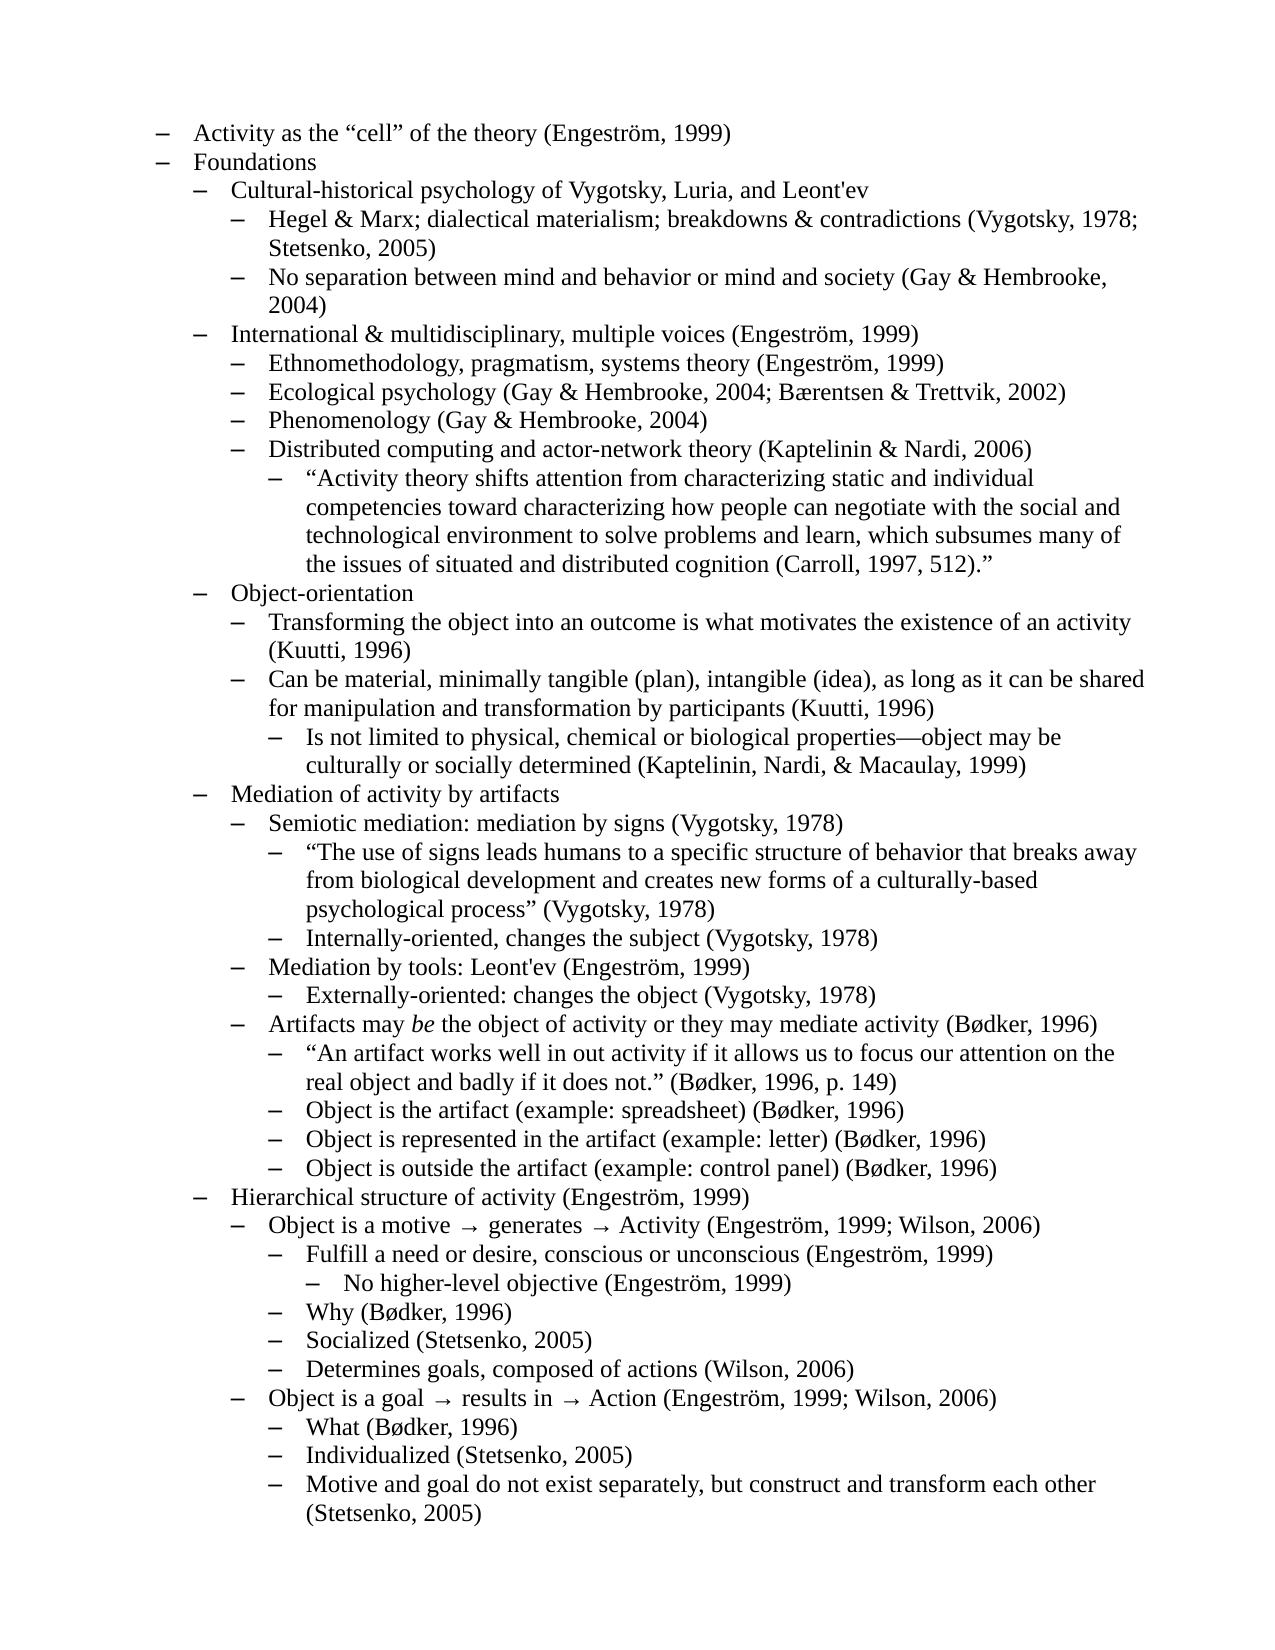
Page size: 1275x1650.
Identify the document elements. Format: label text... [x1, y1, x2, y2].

list Internally-oriented, changes the subject (Vygotsky, 1978) [268, 923, 1157, 952]
list Ethnomethodology, pragmatism, systems theory (Engeström, 1999) [231, 348, 1157, 377]
list No higher-level objective (Engeström, 1999) [306, 1268, 1157, 1297]
list Object is a motive → generates → Activity (Engeström, 1999; Wilson, 2006) [231, 1211, 1157, 1239]
list Mediation of activity by artifacts [193, 779, 1157, 808]
list Why (Bødker, 1996) [268, 1297, 1157, 1326]
list Foundations [156, 147, 1157, 176]
list Semiotic mediation: mediation by signs (Vygotsky, 1978) [231, 808, 1157, 837]
list “Activity theory shifts attention from characterizing static and individual competencies toward characterizing how people can negotiate with the social and technological environment to solve problems and learn, which subsumes many of the issues of situated and distributed cognition (Carroll, 1997, 512).” [268, 463, 1157, 578]
list What (Bødker, 1996) [268, 1412, 1157, 1441]
list Object is outside the artifact (example: control panel) (Bødker, 1996) [268, 1153, 1157, 1182]
list Transforming the object into an outcome is what motivates the existence of an activity (Kuutti, 1996) [231, 607, 1157, 664]
list Hierarchical structure of activity (Engeström, 1999) [193, 1182, 1157, 1211]
list “An artifact works well in out activity if it allows us to focus our attention on the real object and badly if it does not.” (Bødker, 1996, p. 149) [268, 1038, 1157, 1096]
list Mediation by tools: Leont'ev (Engeström, 1999) [231, 952, 1157, 981]
list Distributed computing and actor-network theory (Kaptelinin & Nardi, 2006) [231, 434, 1157, 463]
list Object is a goal → results in → Action (Engeström, 1999; Wilson, 2006) [231, 1383, 1157, 1412]
list Individualized (Stetsenko, 2005) [268, 1441, 1157, 1469]
list Object is represented in the artifact (example: letter) (Bødker, 1996) [268, 1124, 1157, 1153]
list Object is the artifact (example: spreadsheet) (Bødker, 1996) [268, 1096, 1157, 1124]
list Cultural-historical psychology of Vygotsky, Luria, and Leont'ev [193, 176, 1157, 204]
list Can be material, minimally tangible (plan), intangible (idea), as long as it can be shared for manipulation and transformation by participants (Kuutti, 1996) [231, 664, 1157, 722]
list Phenomenology (Gay & Hembrooke, 2004) [231, 406, 1157, 434]
list Artifacts may be the object of activity or they may mediate activity (Bødker, 1996) [231, 1009, 1157, 1038]
list Fulfill a need or desire, conscious or unconscious (Engeström, 1999) [268, 1239, 1157, 1268]
list “The use of signs leads humans to a specific structure of behavior that breaks away from biological development and creates new forms of a culturally-based psychological process” (Vygotsky, 1978) [268, 837, 1157, 923]
list Object-orientation [193, 578, 1157, 607]
list Hegel & Marx; dialectical materialism; breakdowns & contradictions (Vygotsky, 1978; Stetsenko, 2005) [231, 204, 1157, 262]
list Determines goals, composed of actions (Wilson, 2006) [268, 1354, 1157, 1383]
list Ecological psychology (Gay & Hembrooke, 2004; Bærentsen & Trettvik, 2002) [231, 377, 1157, 406]
list International & multidisciplinary, multiple voices (Engeström, 1999) [193, 319, 1157, 348]
list Activity as the “cell” of the theory (Engeström, 1999) [156, 118, 1157, 147]
list Is not limited to physical, chemical or biological properties—object may be culturally or socially determined (Kaptelinin, Nardi, & Macaulay, 1999) [268, 722, 1157, 779]
list No separation between mind and behavior or mind and society (Gay & Hembrooke, 2004) [231, 262, 1157, 319]
list Externally-oriented: changes the object (Vygotsky, 1978) [268, 981, 1157, 1009]
list Socialized (Stetsenko, 2005) [268, 1326, 1157, 1354]
list Motive and goal do not exist separately, but construct and transform each other (Stetsenko, 2005) [268, 1469, 1157, 1527]
